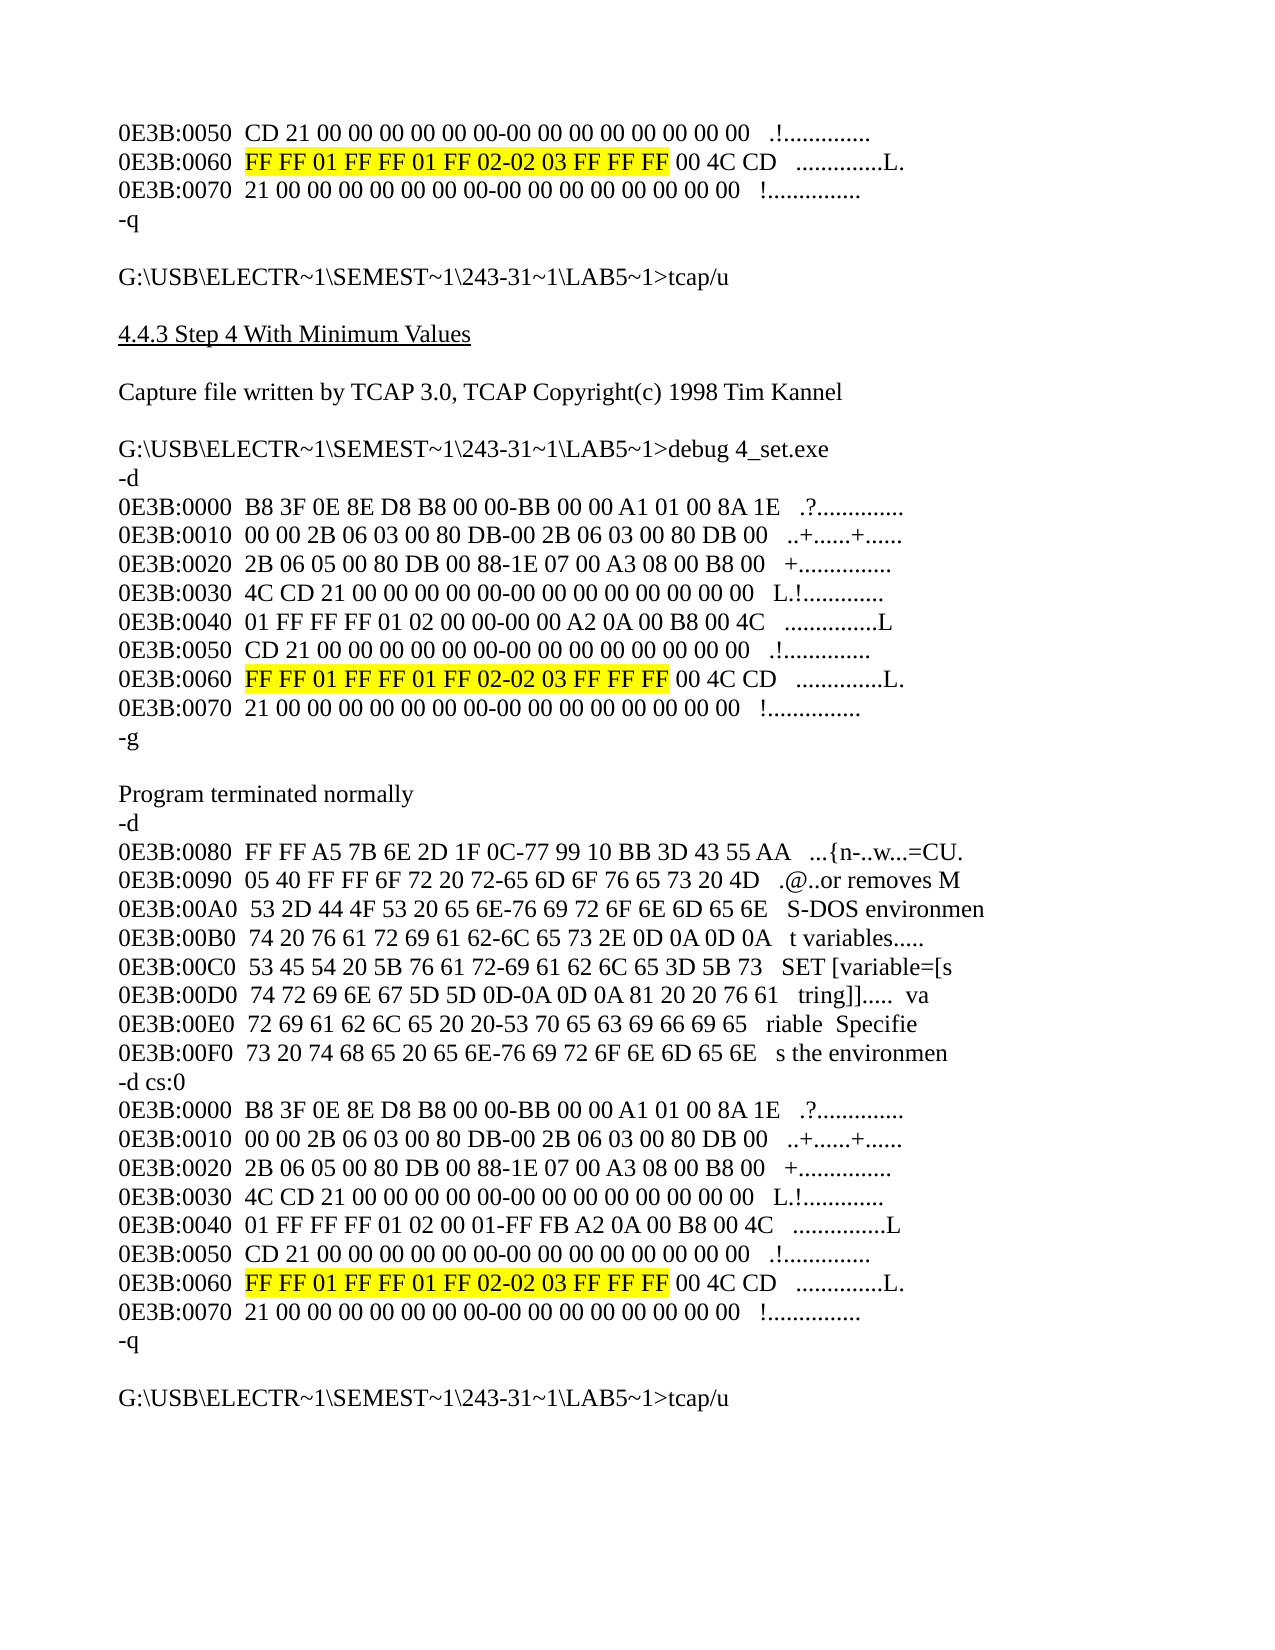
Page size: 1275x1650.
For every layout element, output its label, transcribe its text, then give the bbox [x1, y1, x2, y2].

text -d cs:0 [118, 1067, 1157, 1096]
text Program terminated normally [118, 779, 1157, 808]
text 0E3B:00F0 73 20 74 68 65 20 65 6E-76 69 72 6F 6E 6D 65 6E s the environmen [118, 1038, 1157, 1067]
text 0E3B:0010 00 00 2B 06 03 00 80 DB-00 2B 06 03 00 80 DB 00 ..+......+...... [118, 521, 1157, 549]
text 0E3B:0070 21 00 00 00 00 00 00 00-00 00 00 00 00 00 00 00 !............... [118, 1297, 1157, 1326]
text 0E3B:0040 01 FF FF FF 01 02 00 01-FF FB A2 0A 00 B8 00 4C ...............L [118, 1211, 1157, 1239]
text 0E3B:0050 CD 21 00 00 00 00 00 00-00 00 00 00 00 00 00 00 .!.............. [118, 1239, 1157, 1268]
text 0E3B:0010 00 00 2B 06 03 00 80 DB-00 2B 06 03 00 80 DB 00 ..+......+...... [118, 1124, 1157, 1153]
text 0E3B:0080 FF FF A5 7B 6E 2D 1F 0C-77 99 10 BB 3D 43 55 AA ...{n-..w...=CU. [118, 837, 1157, 866]
text 0E3B:0040 01 FF FF FF 01 02 00 00-00 00 A2 0A 00 B8 00 4C ...............L [118, 607, 1157, 636]
text G:\USB\ELECTR~1\SEMEST~1\243-31~1\LAB5~1>tcap/u [118, 262, 1157, 291]
text 0E3B:00B0 74 20 76 61 72 69 61 62-6C 65 73 2E 0D 0A 0D 0A t variables..... [118, 923, 1157, 952]
text 0E3B:0020 2B 06 05 00 80 DB 00 88-1E 07 00 A3 08 00 B8 00 +............... [118, 549, 1157, 578]
text 0E3B:0090 05 40 FF FF 6F 72 20 72-65 6D 6F 76 65 73 20 4D .@..or removes M [118, 866, 1157, 894]
text 0E3B:0070 21 00 00 00 00 00 00 00-00 00 00 00 00 00 00 00 !............... [118, 693, 1157, 722]
text -d [118, 808, 1157, 837]
text -q [118, 204, 1157, 233]
text 0E3B:0020 2B 06 05 00 80 DB 00 88-1E 07 00 A3 08 00 B8 00 +............... [118, 1153, 1157, 1182]
text 0E3B:0060 FF FF 01 FF FF 01 FF 02-02 03 FF FF FF 00 4C CD ..............L. [118, 1268, 1157, 1297]
text 0E3B:0070 21 00 00 00 00 00 00 00-00 00 00 00 00 00 00 00 !............... [118, 176, 1157, 204]
text 0E3B:00D0 74 72 69 6E 67 5D 5D 0D-0A 0D 0A 81 20 20 76 61 tring]]..... va [118, 981, 1157, 1009]
text 0E3B:0030 4C CD 21 00 00 00 00 00-00 00 00 00 00 00 00 00 L.!............. [118, 1182, 1157, 1211]
text Capture file written by TCAP 3.0, TCAP Copyright(c) 1998 Tim Kannel [118, 377, 1157, 406]
text 0E3B:0060 FF FF 01 FF FF 01 FF 02-02 03 FF FF FF 00 4C CD ..............L. [118, 147, 1157, 176]
text G:\USB\ELECTR~1\SEMEST~1\243-31~1\LAB5~1>debug 4_set.exe [118, 434, 1157, 463]
text -d [118, 463, 1157, 492]
text 0E3B:0060 FF FF 01 FF FF 01 FF 02-02 03 FF FF FF 00 4C CD ..............L. [118, 664, 1157, 693]
text 0E3B:0000 B8 3F 0E 8E D8 B8 00 00-BB 00 00 A1 01 00 8A 1E .?.............. [118, 492, 1157, 521]
text 0E3B:0000 B8 3F 0E 8E D8 B8 00 00-BB 00 00 A1 01 00 8A 1E .?.............. [118, 1096, 1157, 1124]
text 0E3B:00A0 53 2D 44 4F 53 20 65 6E-76 69 72 6F 6E 6D 65 6E S-DOS environmen [118, 894, 1157, 923]
text -g [118, 722, 1157, 751]
text -q [118, 1326, 1157, 1354]
text 0E3B:0050 CD 21 00 00 00 00 00 00-00 00 00 00 00 00 00 00 .!.............. [118, 636, 1157, 664]
text 0E3B:0050 CD 21 00 00 00 00 00 00-00 00 00 00 00 00 00 00 .!.............. [118, 118, 1157, 147]
text 0E3B:0030 4C CD 21 00 00 00 00 00-00 00 00 00 00 00 00 00 L.!............. [118, 578, 1157, 607]
text 4.4.3 Step 4 With Minimum Values [118, 319, 1157, 348]
text 0E3B:00C0 53 45 54 20 5B 76 61 72-69 61 62 6C 65 3D 5B 73 SET [variable=[s [118, 952, 1157, 981]
text G:\USB\ELECTR~1\SEMEST~1\243-31~1\LAB5~1>tcap/u [118, 1383, 1157, 1412]
text 0E3B:00E0 72 69 61 62 6C 65 20 20-53 70 65 63 69 66 69 65 riable Specifie [118, 1009, 1157, 1038]
